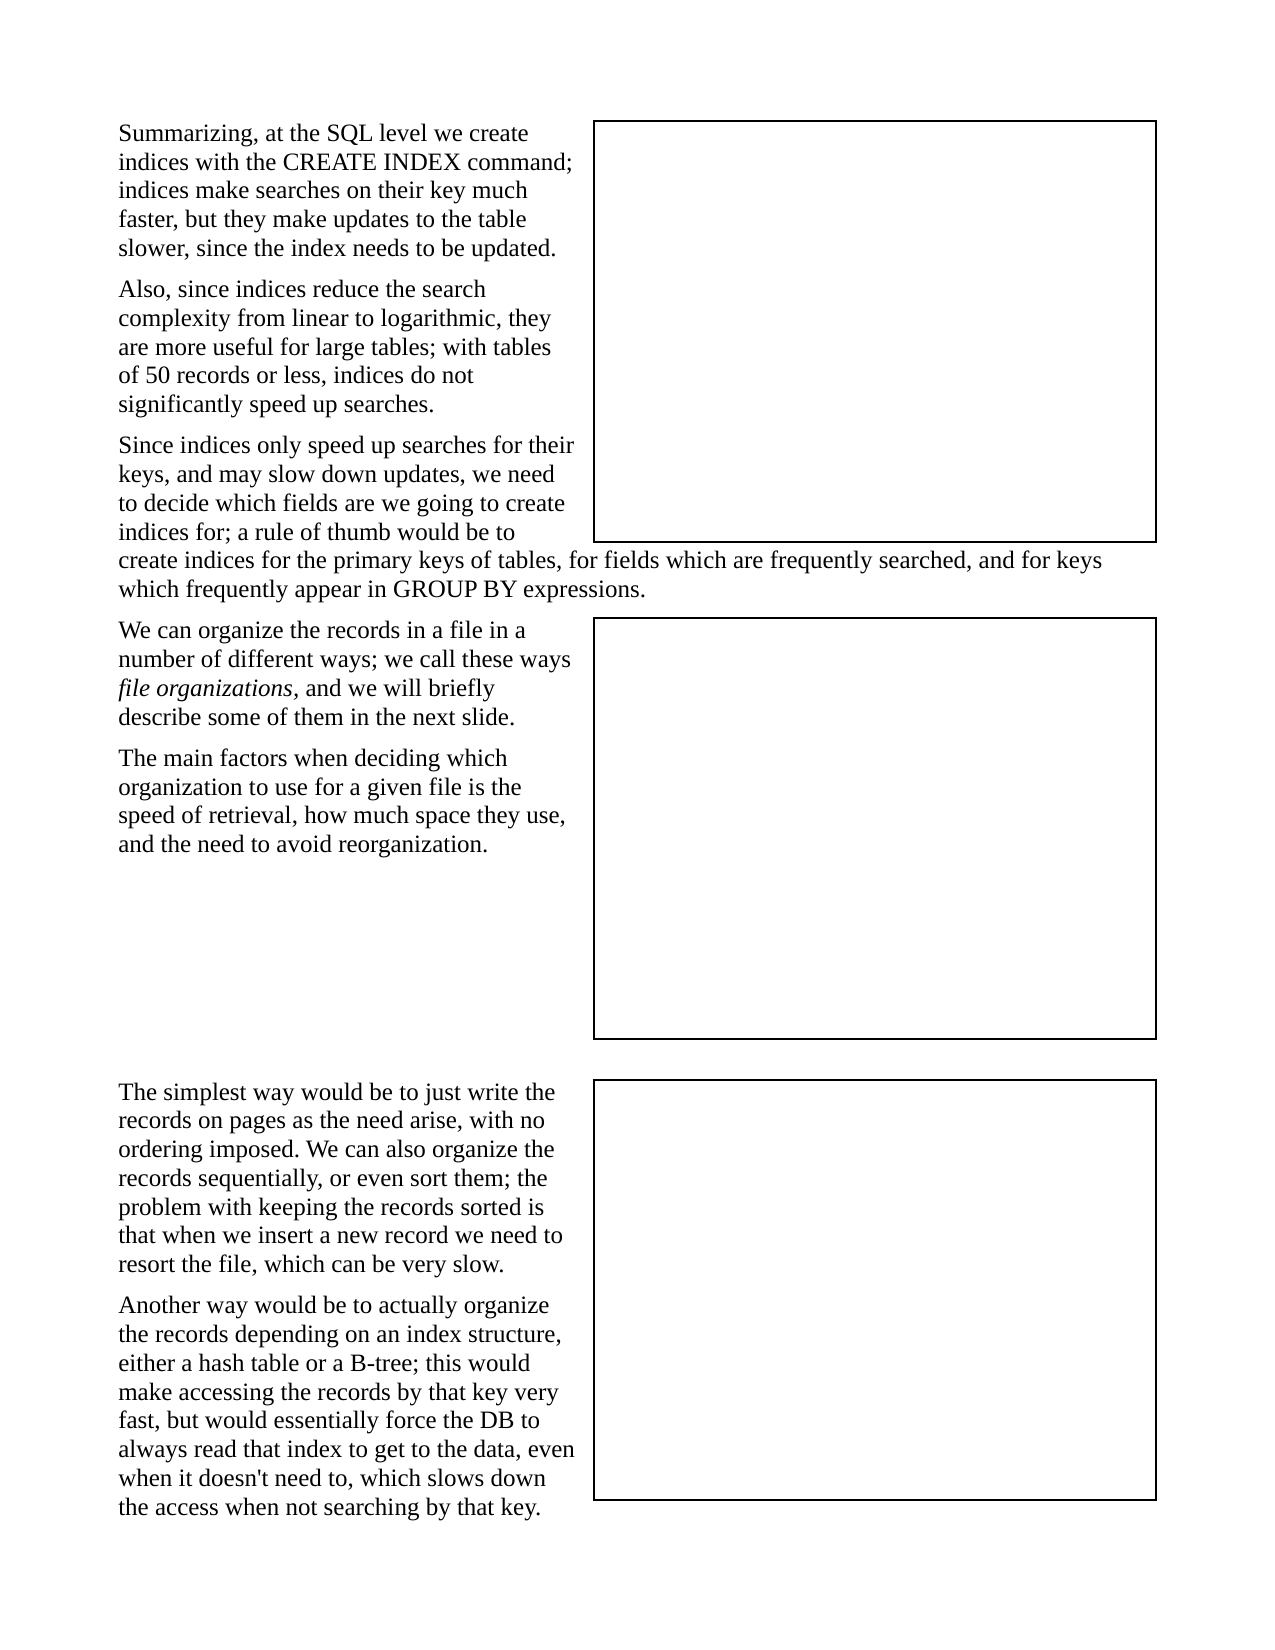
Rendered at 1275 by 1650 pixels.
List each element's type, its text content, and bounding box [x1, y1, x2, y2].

text [595, 122, 1155, 541]
text Since indices only speed up searches for their keys, and may slow down updates, we need to decide which fields are we going to create indices for; a rule of thumb would be to create indices for the primary keys of tables, for fields which are frequently searched, and for keys which frequently appear in GROUP BY expressions. [118, 431, 1157, 603]
text [598, 274, 1152, 418]
text We can organize the records in a file in a number of different ways; we call these ways file organizations, and we will briefly describe some of them in the next slide. [118, 616, 1157, 731]
text The main factors when deciding which organization to use for a given file is the speed of retrieval, how much space they use, and the need to avoid reorganization. [118, 743, 593, 858]
text Also, since indices reduce the search complexity from linear to logarithmic, they are more useful for large tables; with tables of 50 records or less, indices do not significantly speed up searches. [118, 274, 593, 418]
text [595, 1081, 1155, 1499]
text [598, 743, 1152, 858]
text Summarizing, at the SQL level we create indices with the CREATE INDEX command; indices make searches on their key much faster, but they make updates to the table slower, since the index needs to be updated. [118, 118, 1157, 262]
text [595, 619, 1155, 1038]
text Another way would be to actually organize the records depending on an index structure, either a hash table or a B-tree; this would make accessing the records by that key very fast, but would essentially force the DB to always read that index to get to the data, even when it doesn't need to, which slows down the access when not searching by that key. [118, 1291, 1157, 1521]
text The simplest way would be to just write the records on pages as the need arise, with no ordering imposed. We can also organize the records sequentially, or even sort them; the problem with keeping the records sorted is that when we insert a new record we need to resort the file, which can be very slow. [118, 1077, 1157, 1278]
